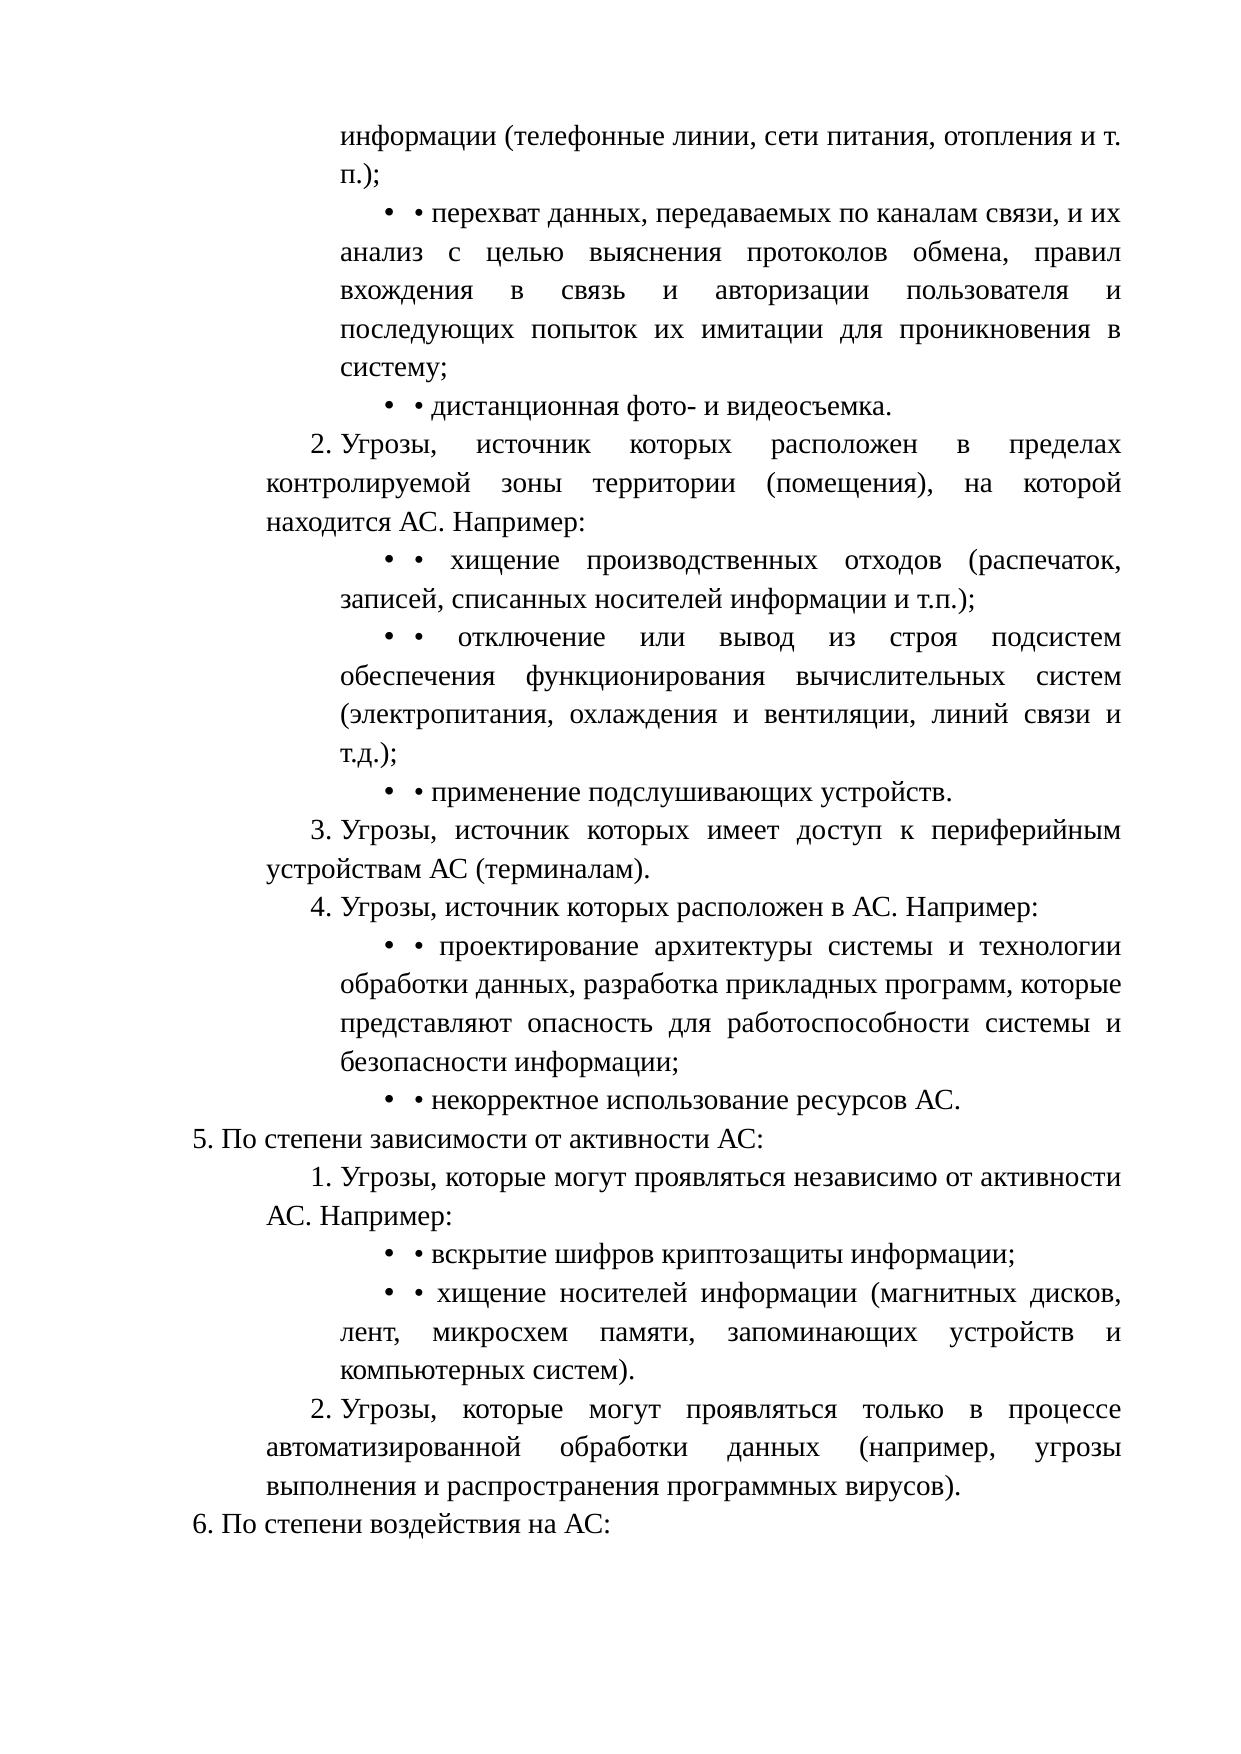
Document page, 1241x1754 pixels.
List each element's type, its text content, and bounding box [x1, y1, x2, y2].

list Угрозы, которые могут проявляться только в процессе автоматизированной обработки данных (например, угрозы выполнения и распространения программных вирусов). [236, 1391, 1122, 1502]
list • вскрытие шифров криптозащиты информации; [310, 1237, 1122, 1270]
list Угрозы, источник которых имеет доступ к периферийным устройствам АС (терминалам). [236, 812, 1122, 884]
list • хищение носителей информации (магнитных дисков, лент, микросхем памяти, запоминающих устройств и компьютерных систем). [310, 1275, 1122, 1386]
list Угрозы, источник которых расположен в АС. Например: [236, 889, 1122, 923]
text 5. По степени зависимости от активности АС: [118, 1121, 1122, 1154]
list • проектирование архитектуры системы и технологии обработки данных, разработка прикладных программ, которые представляют опасность для работоспособности системы и безопасности информации; [310, 928, 1122, 1077]
list • применение подслушивающих устройств. [310, 774, 1122, 807]
list • отключение или вывод из строя подсистем обеспечения функционирования вычислительных систем (электропитания, охлаждения и вентиляции, линий связи и т.д.); [310, 619, 1122, 769]
list Угрозы, которые могут проявляться независимо от активности АС. Например: [236, 1159, 1122, 1232]
text 6. По степени воздействия на АС: [118, 1507, 1122, 1540]
list • некорректное использование ресурсов АС. [310, 1082, 1122, 1116]
list • хищение производственных отходов (распечаток, записей, списанных носителей информации и т.п.); [310, 542, 1122, 614]
list • перехват данных, передаваемых по каналам связи, и их анализ с целью выяснения протоколов обмена, правил вхождения в связь и авторизации пользователя и последующих попыток их имитации для проникновения в систему; [310, 195, 1122, 383]
list • дистанционная фото- и видеосъемка. [310, 388, 1122, 422]
list Угрозы, источник которых расположен в пределах контролируемой зоны территории (помещения), на которой находится АС. Например: [236, 427, 1122, 537]
list информации (телефонные линии, сети питания, отопления и т. п.); [310, 118, 1122, 190]
